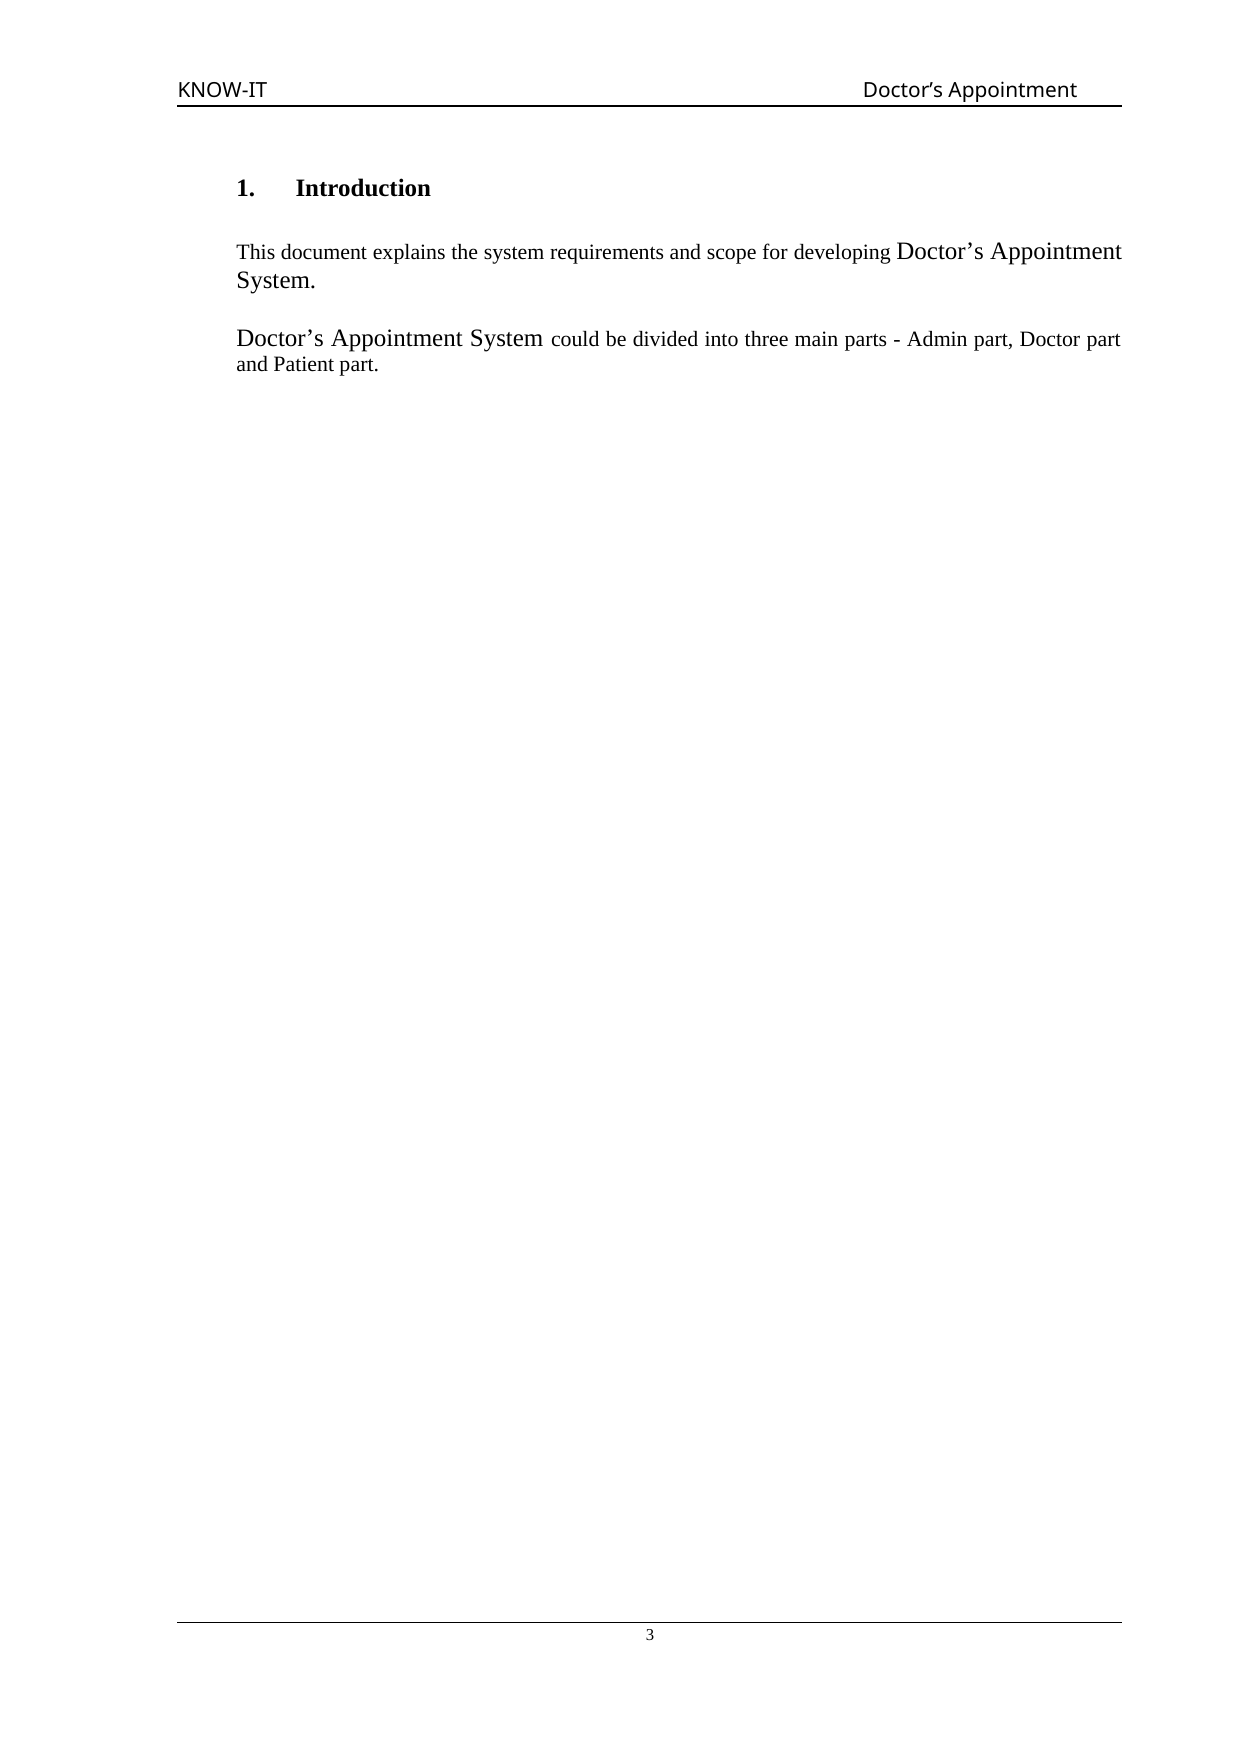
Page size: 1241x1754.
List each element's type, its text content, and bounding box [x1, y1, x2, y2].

text This document explains the system requirements and scope for developing Doctor’s Appointment System. [236, 236, 1122, 294]
text Doctor’s Appointment System could be divided into three main parts - Admin part, Doctor part and Patient part. [236, 323, 1122, 377]
subtitle Introduction [236, 173, 1032, 201]
